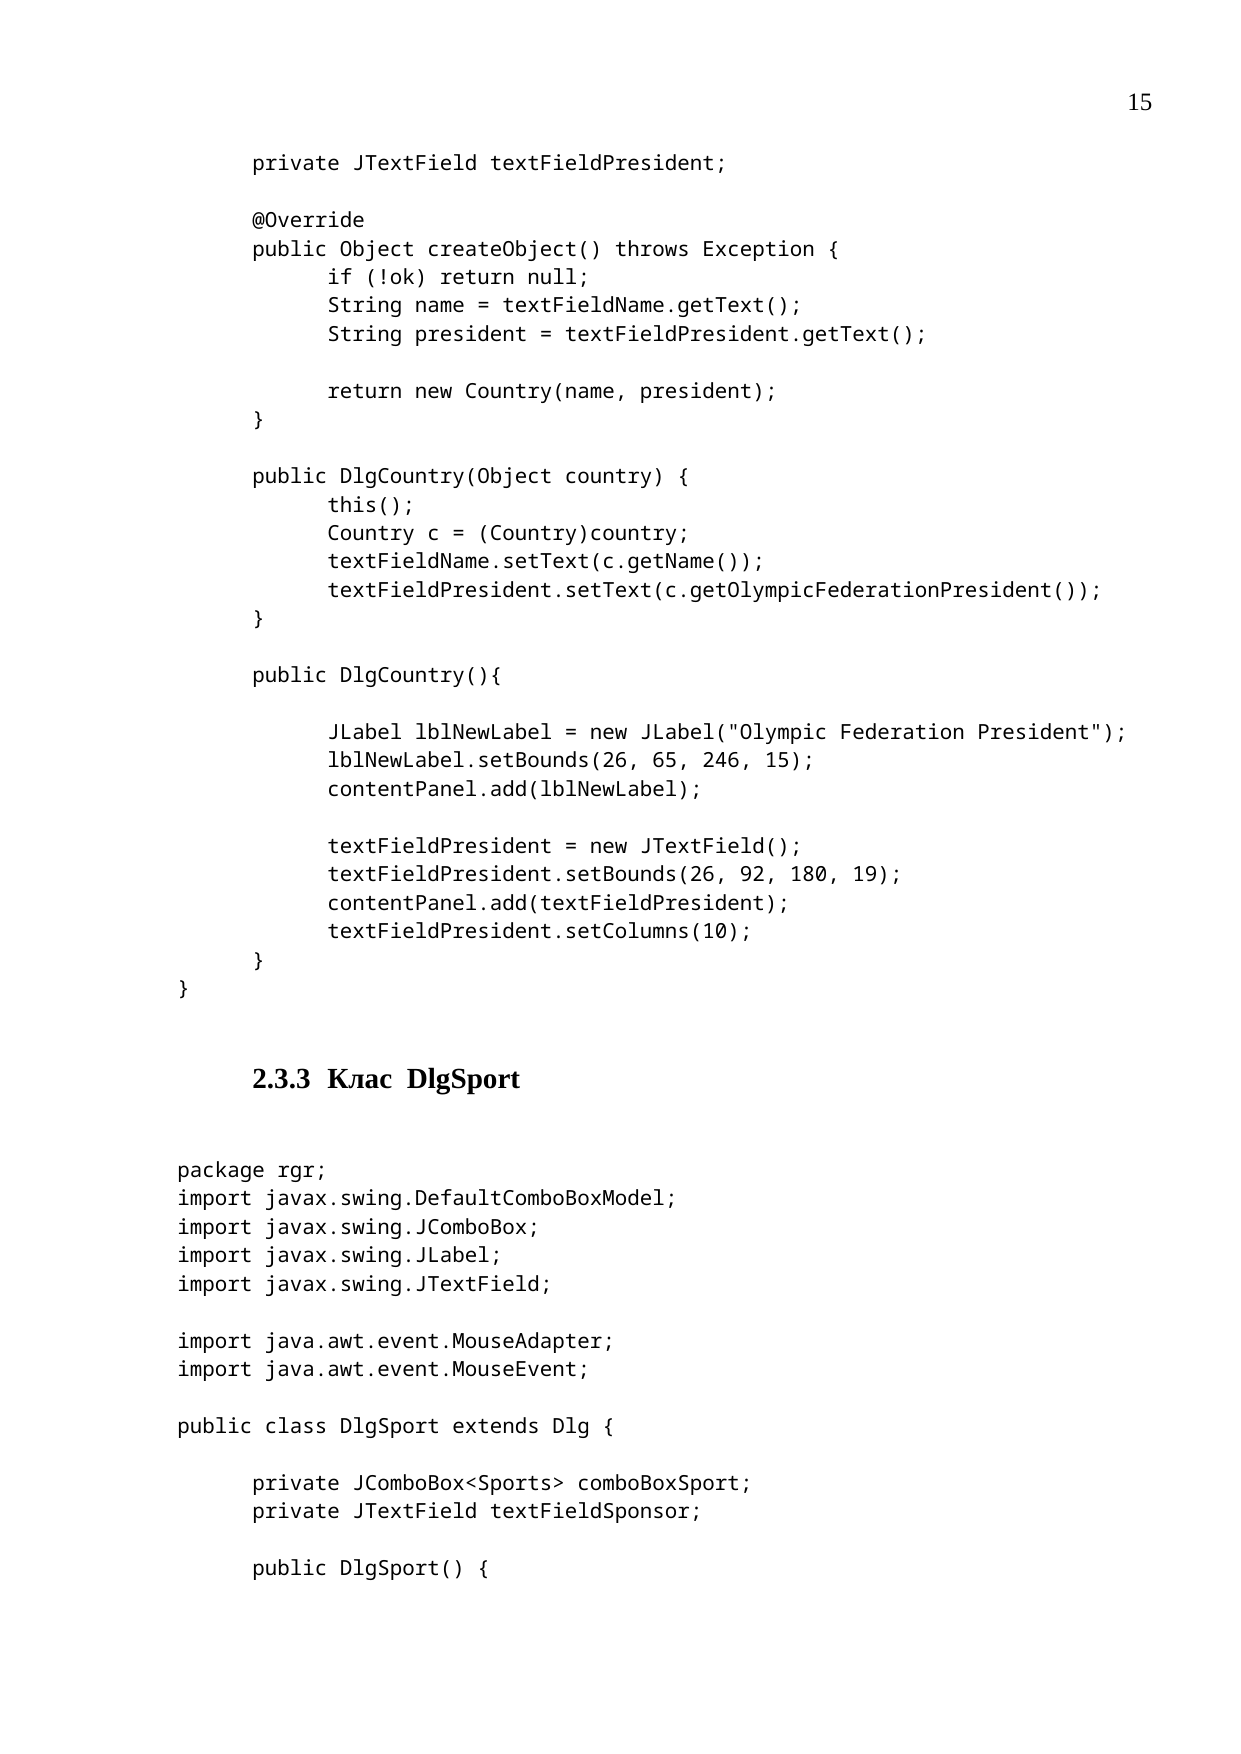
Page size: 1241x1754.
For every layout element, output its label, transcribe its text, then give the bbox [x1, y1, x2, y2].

text public Object createObject() throws Exception { [177, 234, 1152, 262]
text public class DlgSport extends Dlg { [177, 1411, 1152, 1439]
text public DlgCountry(Object country) { [177, 461, 1152, 490]
text textFieldPresident.setColumns(10); [177, 916, 1152, 945]
text @Override [177, 205, 1152, 234]
text } [177, 945, 1152, 973]
text public DlgCountry(){ [177, 660, 1152, 689]
text textFieldPresident.setBounds(26, 92, 180, 19); [177, 859, 1152, 888]
text import javax.swing.JLabel; [177, 1240, 1152, 1269]
text package rgr; [177, 1155, 1152, 1183]
text String name = textFieldName.getText(); [177, 291, 1152, 319]
text textFieldPresident = new JTextField(); [177, 831, 1152, 859]
text import javax.swing.JComboBox; [177, 1212, 1152, 1240]
text import javax.swing.JTextField; [177, 1269, 1152, 1297]
text if (!ok) return null; [177, 262, 1152, 291]
text JLabel lblNewLabel = new JLabel("Olympic Federation President"); [177, 717, 1152, 746]
text Country c = (Country)country; [177, 518, 1152, 547]
text private JComboBox<Sports> comboBoxSport; [177, 1468, 1152, 1496]
text } [177, 404, 1152, 433]
text return new Country(name, president); [177, 376, 1152, 404]
text textFieldName.setText(c.getName()); [177, 547, 1152, 575]
text lblNewLabel.setBounds(26, 65, 246, 15); [177, 746, 1152, 774]
text private JTextField textFieldSponsor; [177, 1496, 1152, 1525]
text import java.awt.event.MouseEvent; [177, 1354, 1152, 1383]
subtitle Клас DlgSport [177, 1062, 1152, 1095]
text String president = textFieldPresident.getText(); [177, 319, 1152, 347]
text private JTextField textFieldPresident; [177, 148, 1152, 177]
text import java.awt.event.MouseAdapter; [177, 1326, 1152, 1354]
text contentPanel.add(textFieldPresident); [177, 888, 1152, 916]
text import javax.swing.DefaultComboBoxModel; [177, 1183, 1152, 1212]
text public DlgSport() { [177, 1553, 1152, 1582]
text } [177, 973, 1152, 1002]
text textFieldPresident.setText(c.getOlympicFederationPresident()); [177, 575, 1152, 603]
text } [177, 603, 1152, 632]
text contentPanel.add(lblNewLabel); [177, 774, 1152, 802]
text this(); [177, 490, 1152, 518]
